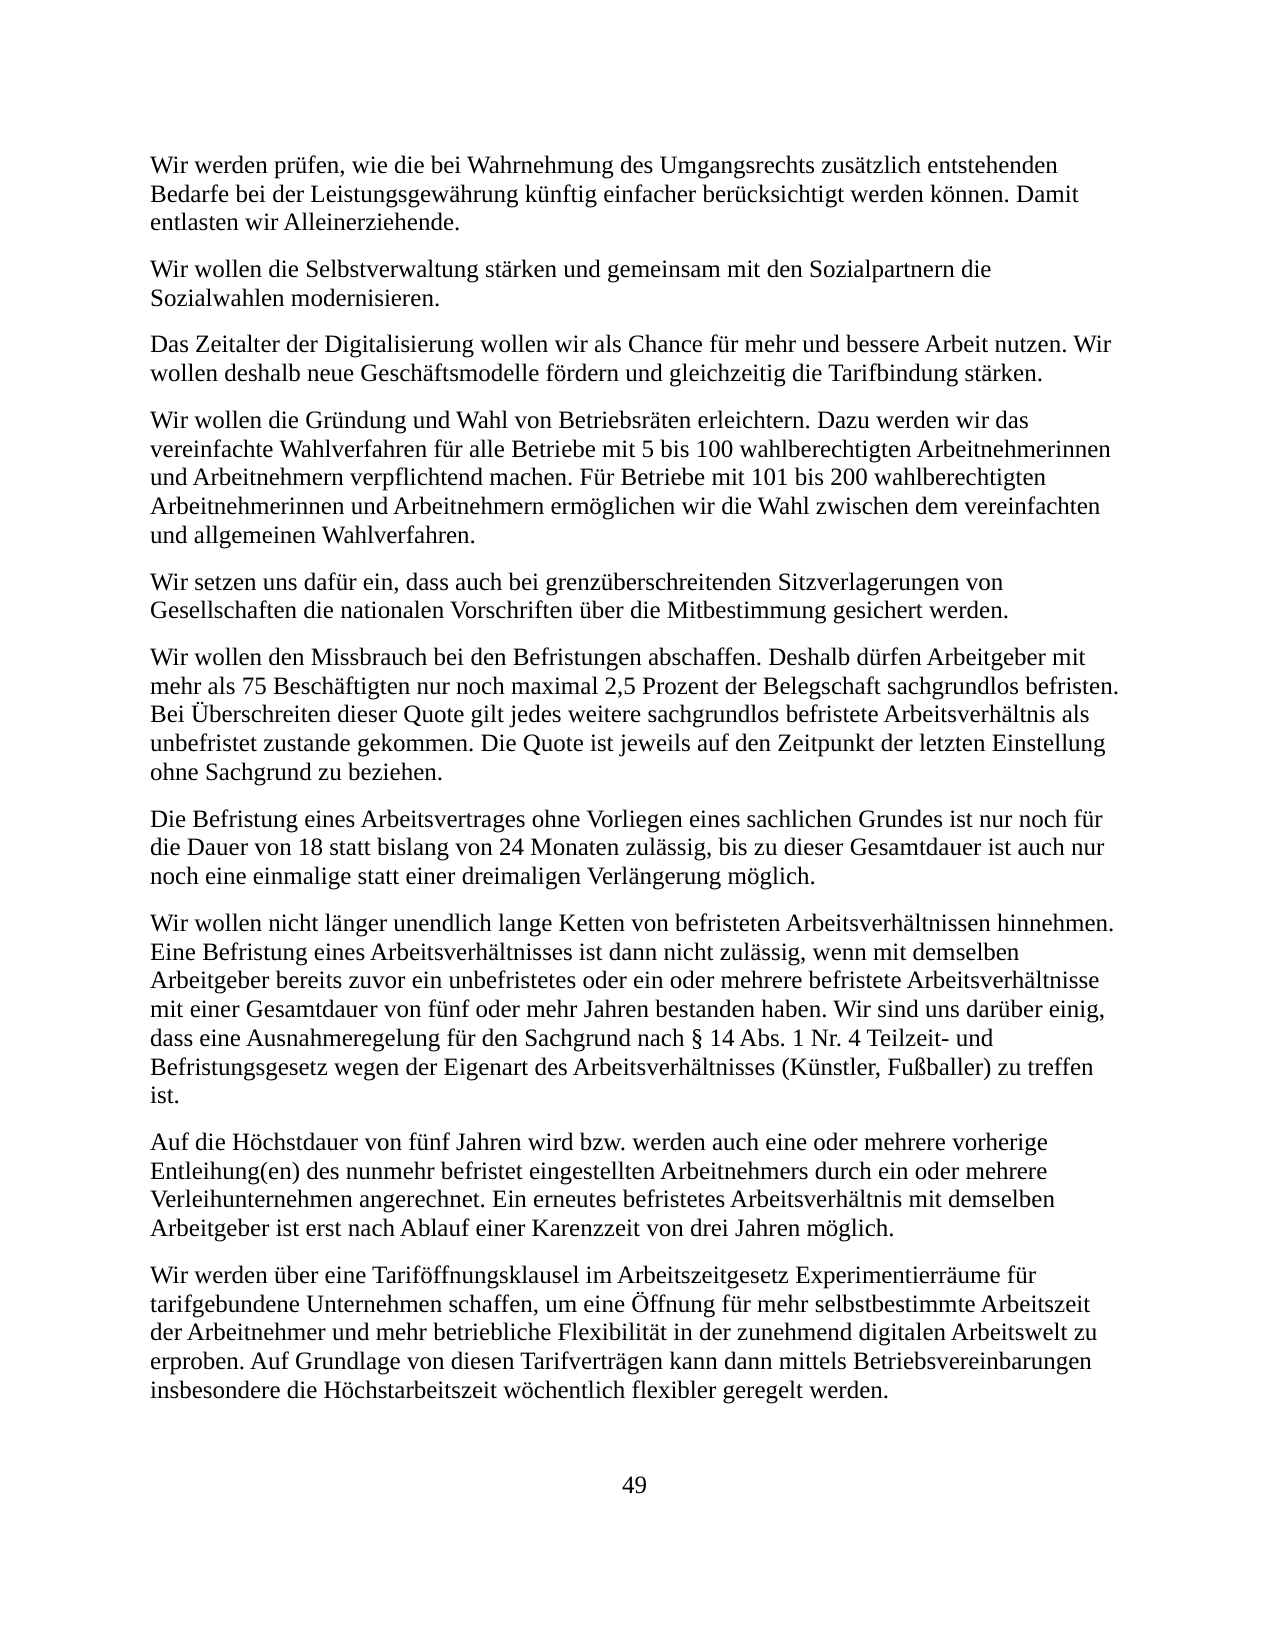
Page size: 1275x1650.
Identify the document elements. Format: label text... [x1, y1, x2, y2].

text Wir wollen den Missbrauch bei den Befristungen abschaffen. Deshalb dürfen Arbeitgeber mit mehr als 75 Beschäftigten nur noch maximal 2,5 Prozent der Belegschaft sachgrundlos befristen. Bei Überschreiten dieser Quote gilt jedes weitere sachgrundlos befristete Arbeitsverhältnis als unbefristet zustande gekommen. Die Quote ist jeweils auf den Zeitpunkt der letzten Einstellung ohne Sachgrund zu beziehen. [150, 642, 1125, 786]
text Wir wollen die Gründung und Wahl von Betriebsräten erleichtern. Dazu werden wir das vereinfachte Wahlverfahren für alle Betriebe mit 5 bis 100 wahlberechtigten Arbeitnehmerinnen und Arbeitnehmern verpflichtend machen. Für Betriebe mit 101 bis 200 wahlberechtigten Arbeitnehmerinnen und Arbeitnehmern ermöglichen wir die Wahl zwischen dem vereinfachten und allgemeinen Wahlverfahren. [150, 405, 1125, 549]
text Wir setzen uns dafür ein, dass auch bei grenzüberschreitenden Sitzverlagerungen von Gesellschaften die nationalen Vorschriften über die Mitbestimmung gesichert werden. [150, 567, 1125, 624]
text Wir werden prüfen, wie die bei Wahrnehmung des Umgangsrechts zusätzlich entstehenden Bedarfe bei der Leistungsgewährung künftig einfacher berücksichtigt werden können. Damit entlasten wir Alleinerziehende. [150, 150, 1125, 236]
text Das Zeitalter der Digitalisierung wollen wir als Chance für mehr und bessere Arbeit nutzen. Wir wollen deshalb neue Geschäftsmodelle fördern und gleichzeitig die Tarifbindung stärken. [150, 329, 1125, 387]
text Die Befristung eines Arbeitsvertrages ohne Vorliegen eines sachlichen Grundes ist nur noch für die Dauer von 18 statt bislang von 24 Monaten zulässig, bis zu dieser Gesamtdauer ist auch nur noch eine einmalige statt einer dreimaligen Verlängerung möglich. [150, 804, 1125, 890]
text Auf die Höchstdauer von fünf Jahren wird bzw. werden auch eine oder mehrere vorherige Entleihung(en) des nunmehr befristet eingestellten Arbeitnehmers durch ein oder mehrere Verleihunternehmen angerechnet. Ein erneutes befristetes Arbeitsverhältnis mit demselben Arbeitgeber ist erst nach Ablauf einer Karenzzeit von drei Jahren möglich. [150, 1127, 1125, 1242]
text Wir wollen nicht länger unendlich lange Ketten von befristeten Arbeitsverhältnissen hinnehmen. Eine Befristung eines Arbeitsverhältnisses ist dann nicht zulässig, wenn mit demselben Arbeitgeber bereits zuvor ein unbefristetes oder ein oder mehrere befristete Arbeitsverhältnisse mit einer Gesamtdauer von fünf oder mehr Jahren bestanden haben. Wir sind uns darüber einig, dass eine Ausnahmeregelung für den Sachgrund nach § 14 Abs. 1 Nr. 4 Teilzeit- und Befristungsgesetz wegen der Eigenart des Arbeitsverhältnisses (Künstler, Fußballer) zu treffen ist. [150, 908, 1125, 1109]
text Wir wollen die Selbstverwaltung stärken und gemeinsam mit den Sozialpartnern die Sozialwahlen modernisieren. [150, 254, 1125, 312]
text Wir werden über eine Tariföffnungsklausel im Arbeitszeitgesetz Experimentierräume für tarifgebundene Unternehmen schaffen, um eine Öffnung für mehr selbstbestimmte Arbeitszeit der Arbeitnehmer und mehr betriebliche Flexibilität in der zunehmend digitalen Arbeitswelt zu erproben. Auf Grundlage von diesen Tarifverträgen kann dann mittels Betriebsvereinbarungen insbesondere die Höchstarbeitszeit wöchentlich flexibler geregelt werden. [150, 1260, 1125, 1404]
